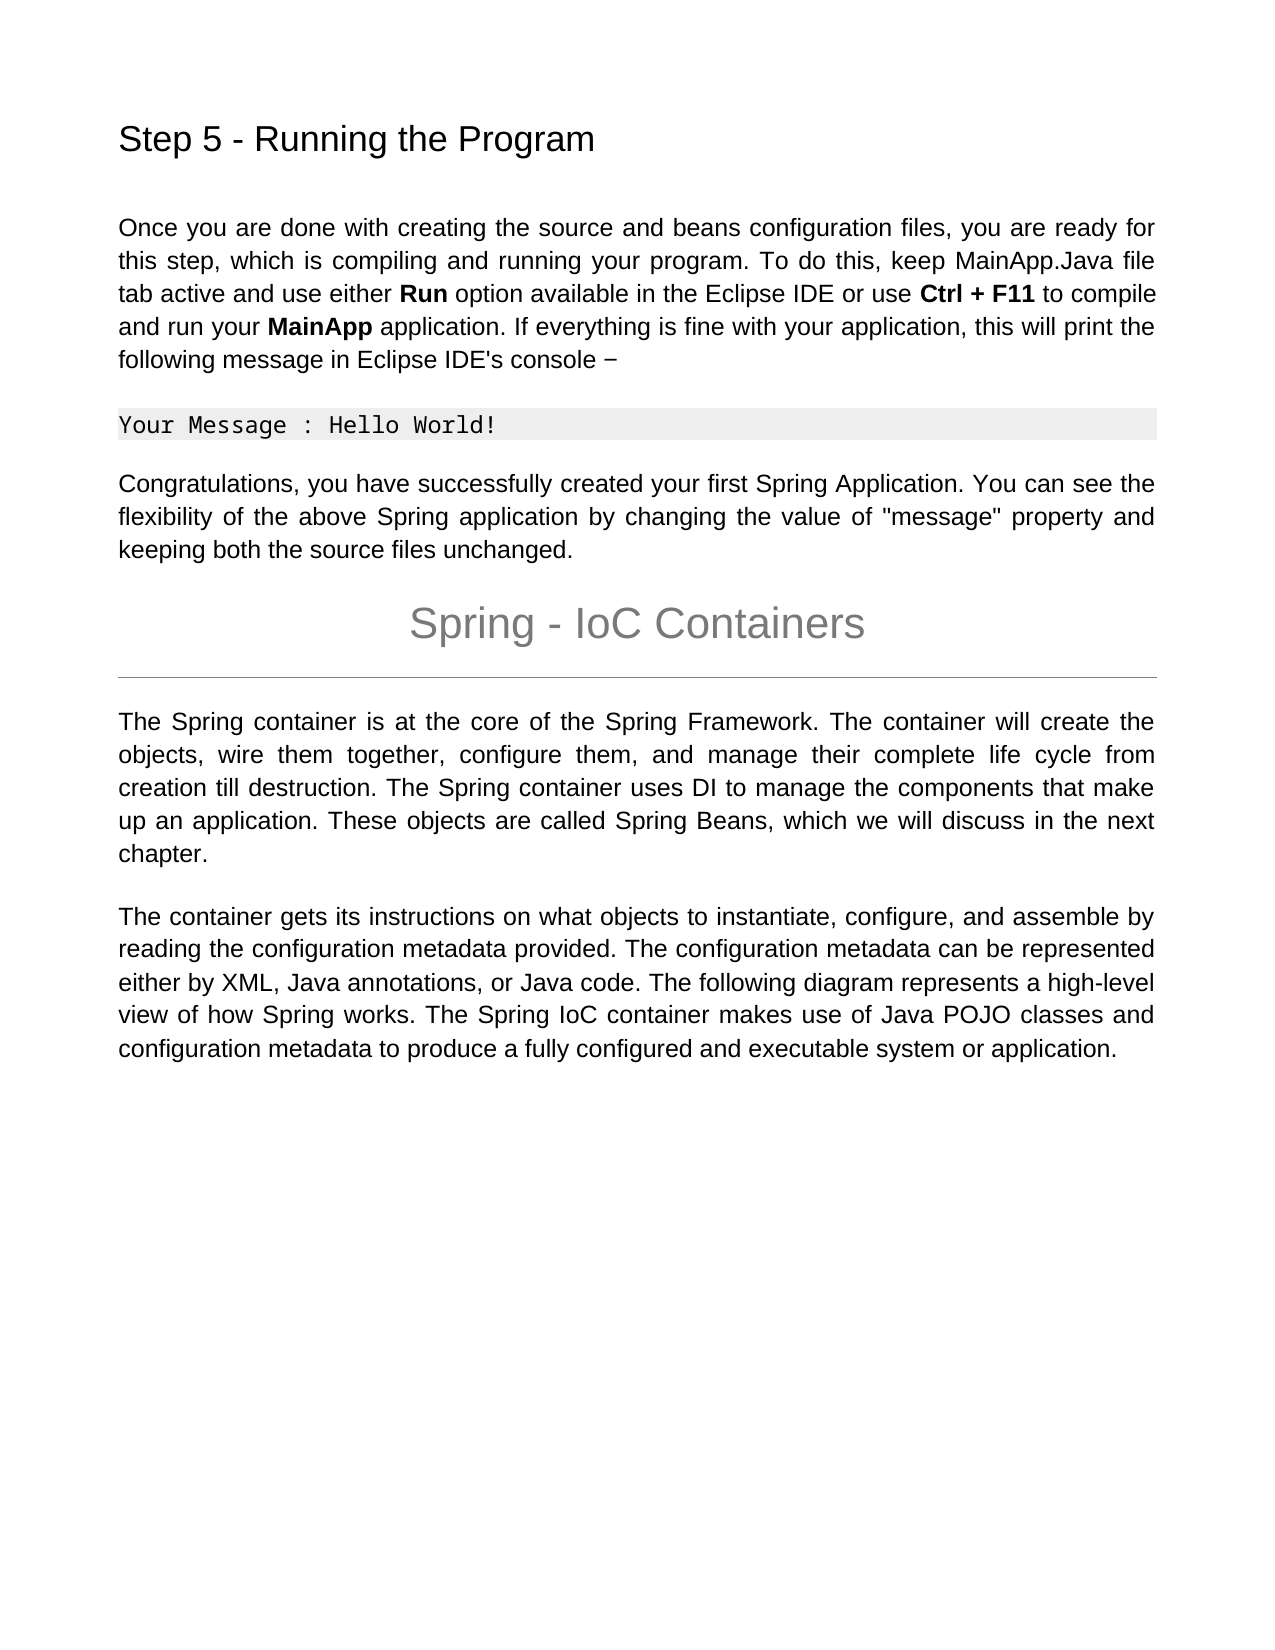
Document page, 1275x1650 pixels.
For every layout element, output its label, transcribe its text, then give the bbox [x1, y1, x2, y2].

text Your Message : Hello World! [118, 408, 1157, 440]
text Congratulations, you have successfully created your first Spring Application. You can see the flexibility of the above Spring application by changing the value of "message" property and keeping both the source files unchanged. [118, 469, 1157, 564]
text The Spring container is at the core of the Spring Framework. The container will create the objects, wire them together, configure them, and manage their complete life cycle from creation till destruction. The Spring container uses DI to manage the components that make up an application. These objects are called Spring Beans, which we will discuss in the next chapter. [118, 707, 1157, 868]
subtitle Spring - IoC Containers [118, 598, 1157, 648]
text Once you are done with creating the source and beans configuration files, you are ready for this step, which is compiling and running your program. To do this, keep MainApp.Java file tab active and use either Run option available in the Eclipse IDE or use Ctrl + F11 to compile and run your MainApp application. If everything is fine with your application, this will print the following message in Eclipse IDE's console − [118, 213, 1157, 374]
subtitle Step 5 - Running the Program [118, 118, 1157, 159]
text The container gets its instructions on what objects to instantiate, configure, and assemble by reading the configuration metadata provided. The configuration metadata can be represented either by XML, Java annotations, or Java code. The following diagram represents a high-level view of how Spring works. The Spring IoC container makes use of Java POJO classes and configuration metadata to produce a fully configured and executable system or application. [118, 901, 1157, 1062]
